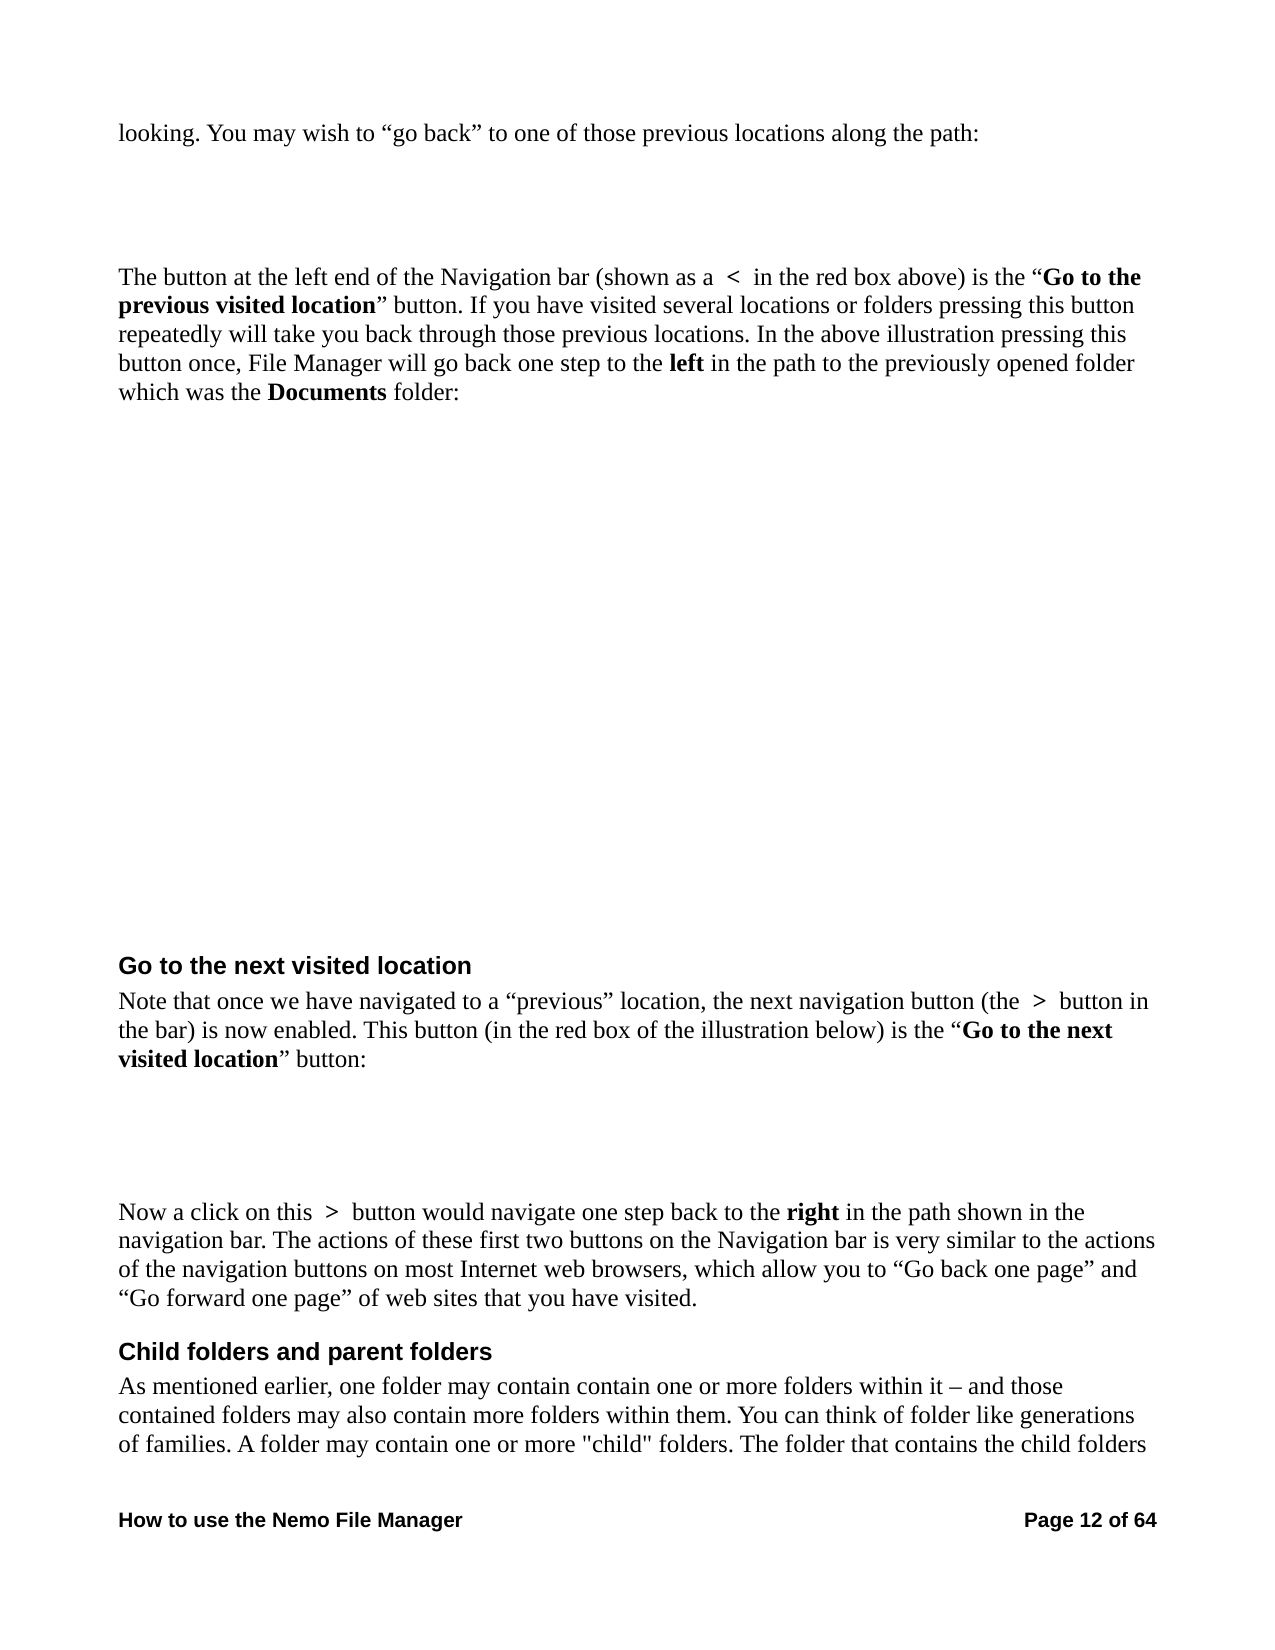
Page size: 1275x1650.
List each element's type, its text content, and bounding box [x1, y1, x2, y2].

subtitle Child folders and parent folders [118, 1337, 1157, 1365]
text looking. You may wish to “go back” to one of those previous locations along the path: [118, 118, 1157, 147]
text The button at the left end of the Navigation bar (shown as a < in the red box above) is the “Go to the previous visited location” button. If you have visited several locations or folders pressing this button repeatedly will take you back through those previous locations. In the above illustration pressing this button once, File Manager will go back one step to the left in the path to the previously opened folder which was the Documents folder: [118, 262, 1157, 405]
text Note that once we have navigated to a “previous” location, the next navigation button (the > button in the bar) is now enabled. This button (in the red box of the illustration below) is the “Go to the next visited location” button: [118, 986, 1157, 1072]
text As mentioned earlier, one folder may contain contain one or more folders within it – and those contained folders may also contain more folders within them. You can think of folder like generations of families. A folder may contain one or more "child" folders. The folder that contains the child folders [118, 1371, 1157, 1458]
text Now a click on this > button would navigate one step back to the right in the path shown in the navigation bar. The actions of these first two buttons on the Navigation bar is very similar to the actions of the navigation buttons on most Internet web browsers, which allow you to “Go back one page” and “Go forward one page” of web sites that you have visited. [118, 1197, 1157, 1312]
subtitle Go to the next visited location [118, 951, 1157, 980]
